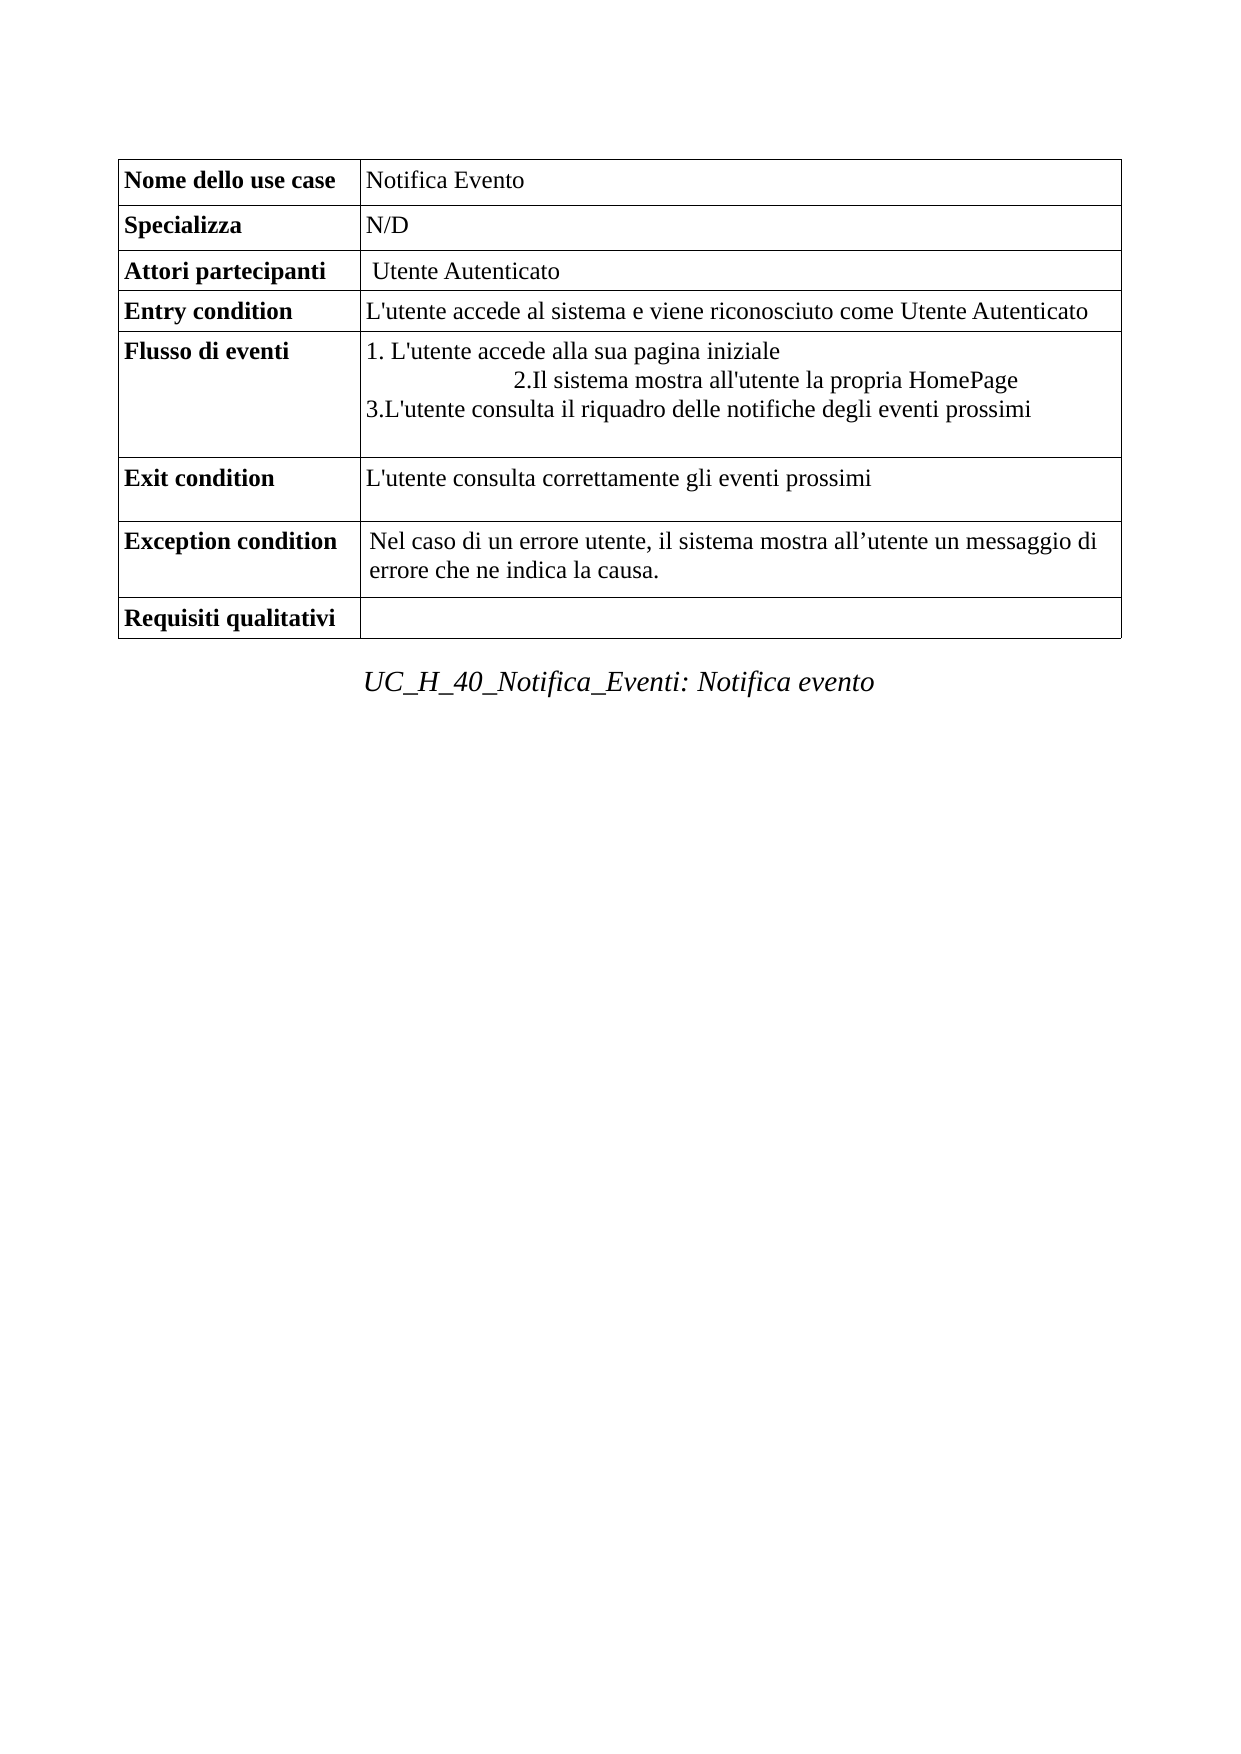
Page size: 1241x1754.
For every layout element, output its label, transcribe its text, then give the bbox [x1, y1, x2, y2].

text UC_H_40_Notifica_Eventi: Notifica evento [118, 664, 1122, 697]
table_cell L'utente consulta correttamente gli eventi prossimi [361, 458, 1121, 521]
table_cell Utente Autenticato [361, 251, 1121, 290]
table_cell Exit condition [119, 458, 360, 521]
table_header Nome dello use case [119, 160, 360, 205]
table_cell N/D [361, 206, 1121, 250]
table_cell [361, 598, 1121, 637]
table_cell Specializza [119, 206, 360, 250]
table_cell Requisiti qualitativi [119, 598, 360, 637]
table_cell Entry condition [119, 291, 360, 331]
table_header Notifica Evento [361, 160, 1121, 205]
table_cell L'utente accede al sistema e viene riconosciuto come Utente Autenticato [361, 291, 1121, 331]
table_cell Attori partecipanti [119, 251, 360, 290]
table_cell L'utente accede alla sua pagina iniziale 2.Il sistema mostra all'utente la propria HomePage 3.L'utente consulta il riquadro delle notifiche degli eventi prossimi [361, 332, 1121, 457]
table_cell Nel caso di un errore utente, il sistema mostra all’utente un messaggio di errore che ne indica la causa. [361, 522, 1121, 597]
table_cell Flusso di eventi [119, 332, 360, 457]
table_cell Exception condition [119, 522, 360, 597]
